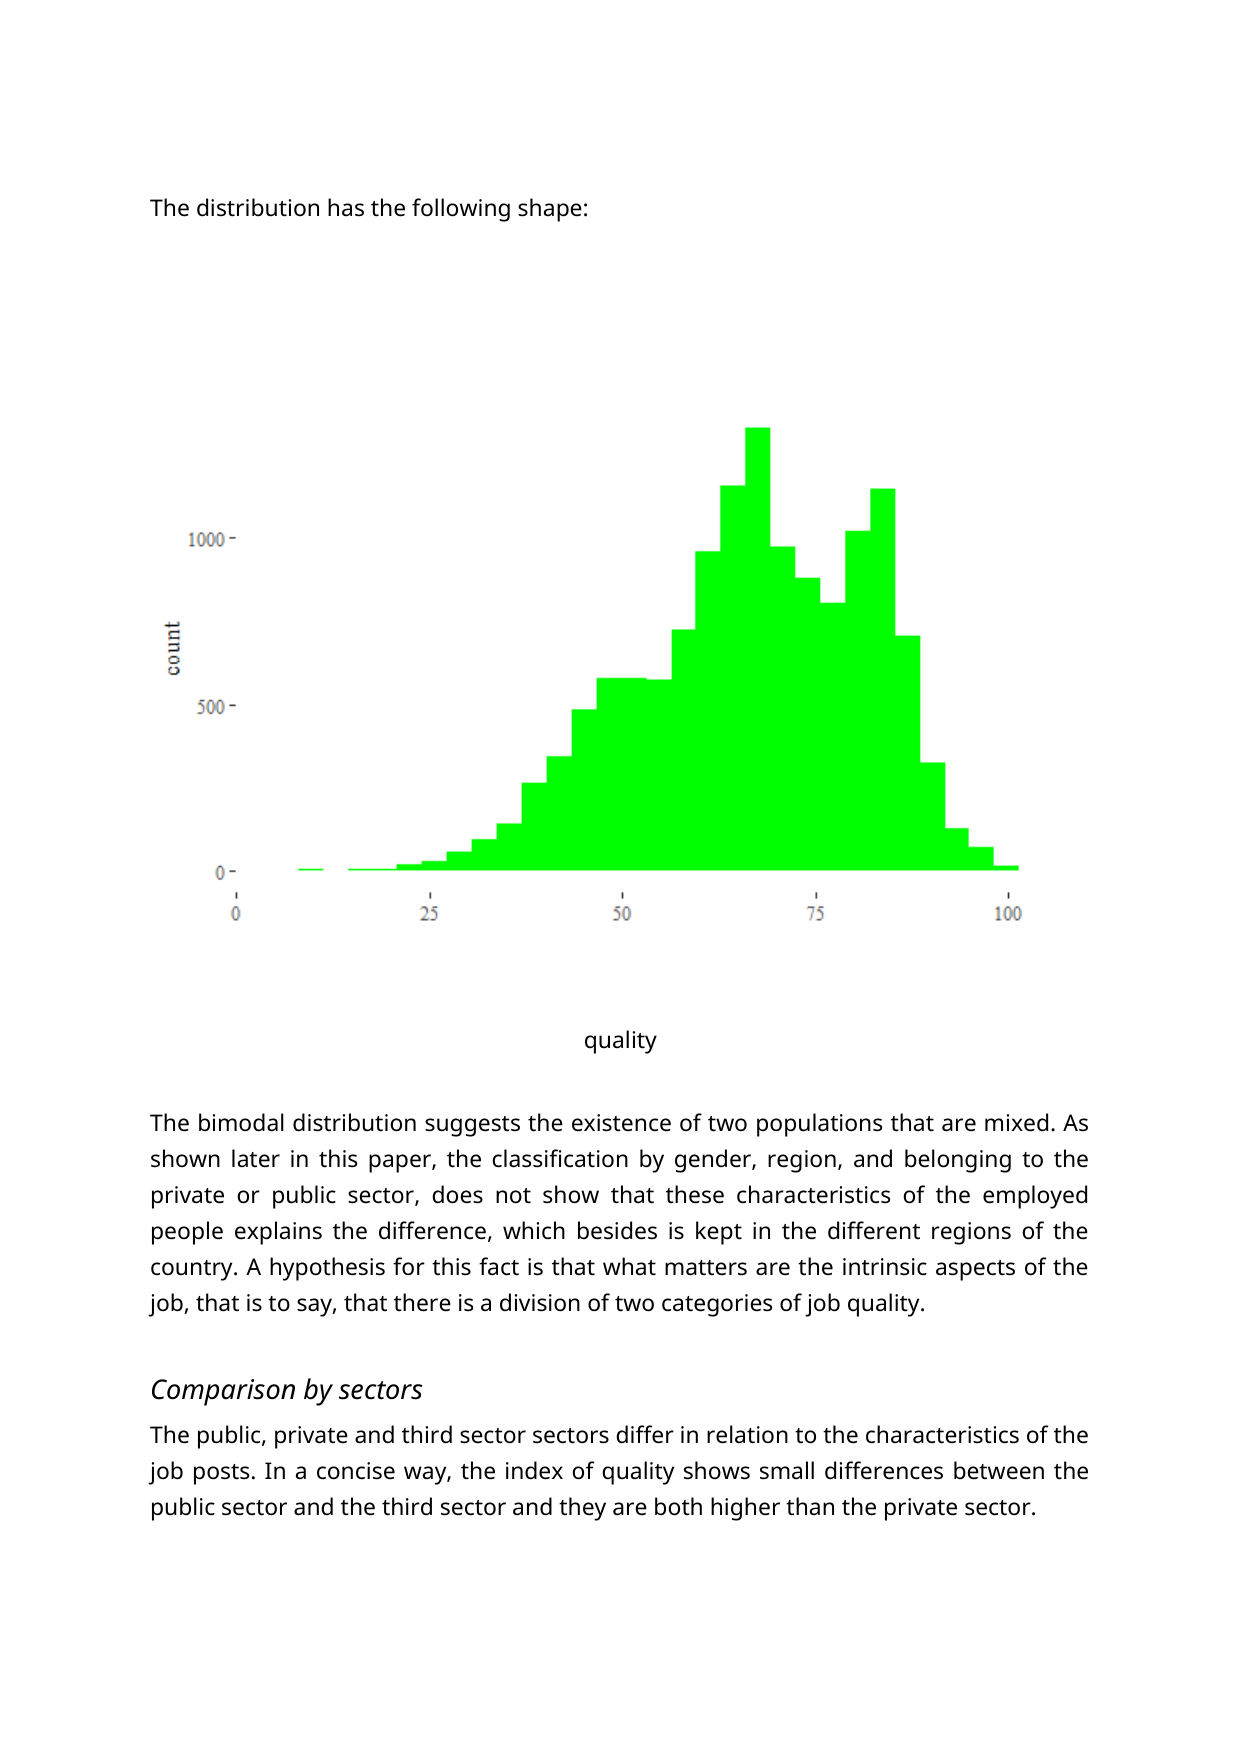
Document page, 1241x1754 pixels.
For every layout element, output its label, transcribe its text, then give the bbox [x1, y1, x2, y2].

text The distribution has the following shape: [150, 192, 1090, 223]
subtitle Comparison by sectors [150, 1371, 1090, 1408]
text quality [150, 1024, 1090, 1055]
text The bimodal distribution suggests the existence of two populations that are mixed. As shown later in this paper, the classification by gender, region, and belonging to the private or public sector, does not show that these characteristics of the employed people explains the difference, which besides is kept in the different regions of the country. A hypothesis for this fact is that what matters are the intrinsic aspects of the job, that is to say, that there is a division of two categories of job quality. [150, 1107, 1090, 1318]
text The public, private and third sector sectors differ in relation to the characteristics of the job posts. In a concise way, the index of quality shows small differences between the public sector and the third sector and they are both higher than the private sector. [150, 1419, 1090, 1522]
picture [150, 395, 1069, 929]
